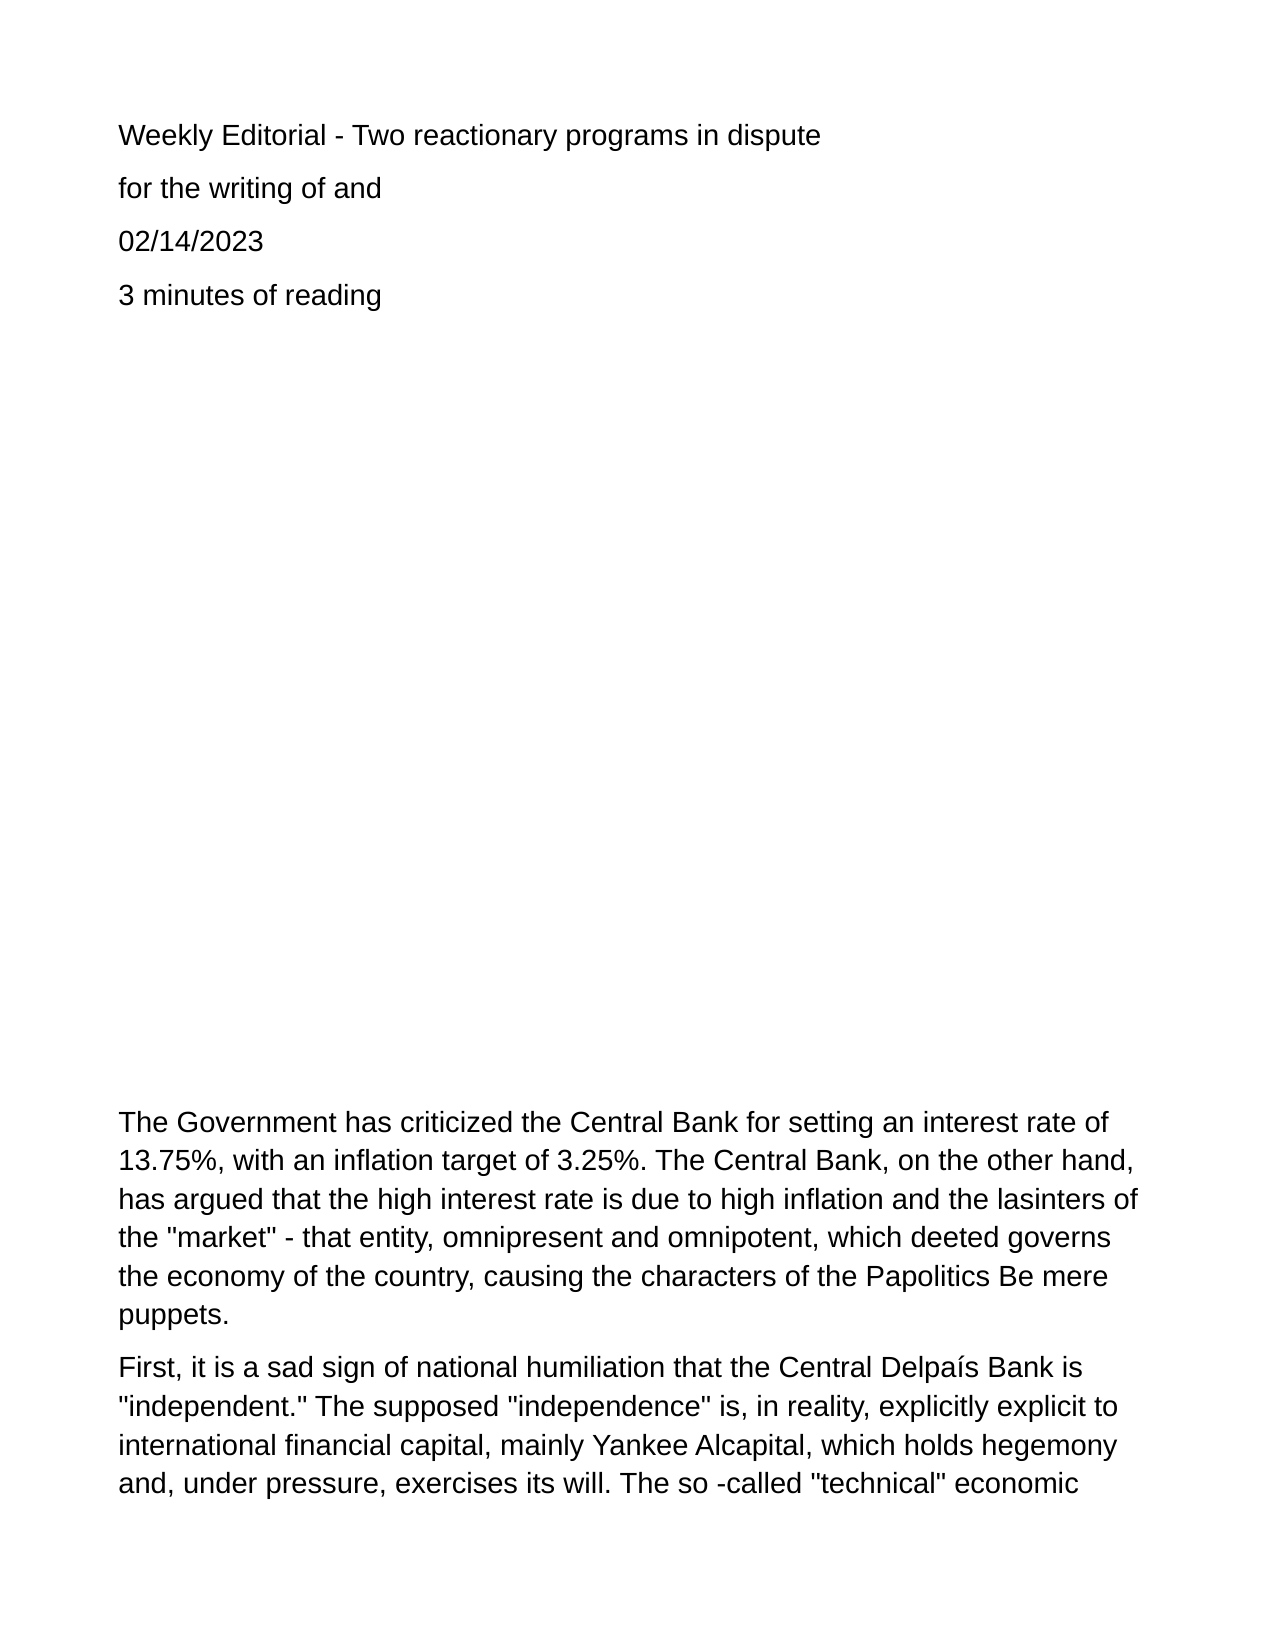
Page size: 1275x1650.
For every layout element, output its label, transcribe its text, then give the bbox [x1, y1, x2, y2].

text Weekly Editorial - Two reactionary programs in dispute [118, 118, 1157, 152]
text 3 minutes of reading [118, 277, 1157, 311]
text The Government has criticized the Central Bank for setting an interest rate of 13.75%, with an inflation target of 3.25%. The Central Bank, on the other hand, has argued that the high interest rate is due to high inflation and the lasinters of the "market" - that entity, omnipresent and omnipotent, which deeted governs the economy of the country, causing the characters of the Papolitics Be mere puppets. [118, 331, 1157, 1331]
text First, it is a sad sign of national humiliation that the Central Delpaís Bank is "independent." The supposed "independence" is, in reality, explicitly explicit to international financial capital, mainly Yankee Alcapital, which holds hegemony and, under pressure, exercises its will. The so -called "technical" economic [118, 1350, 1157, 1499]
text 02/14/2023 [118, 224, 1157, 258]
text for the writing of and [118, 171, 1157, 205]
